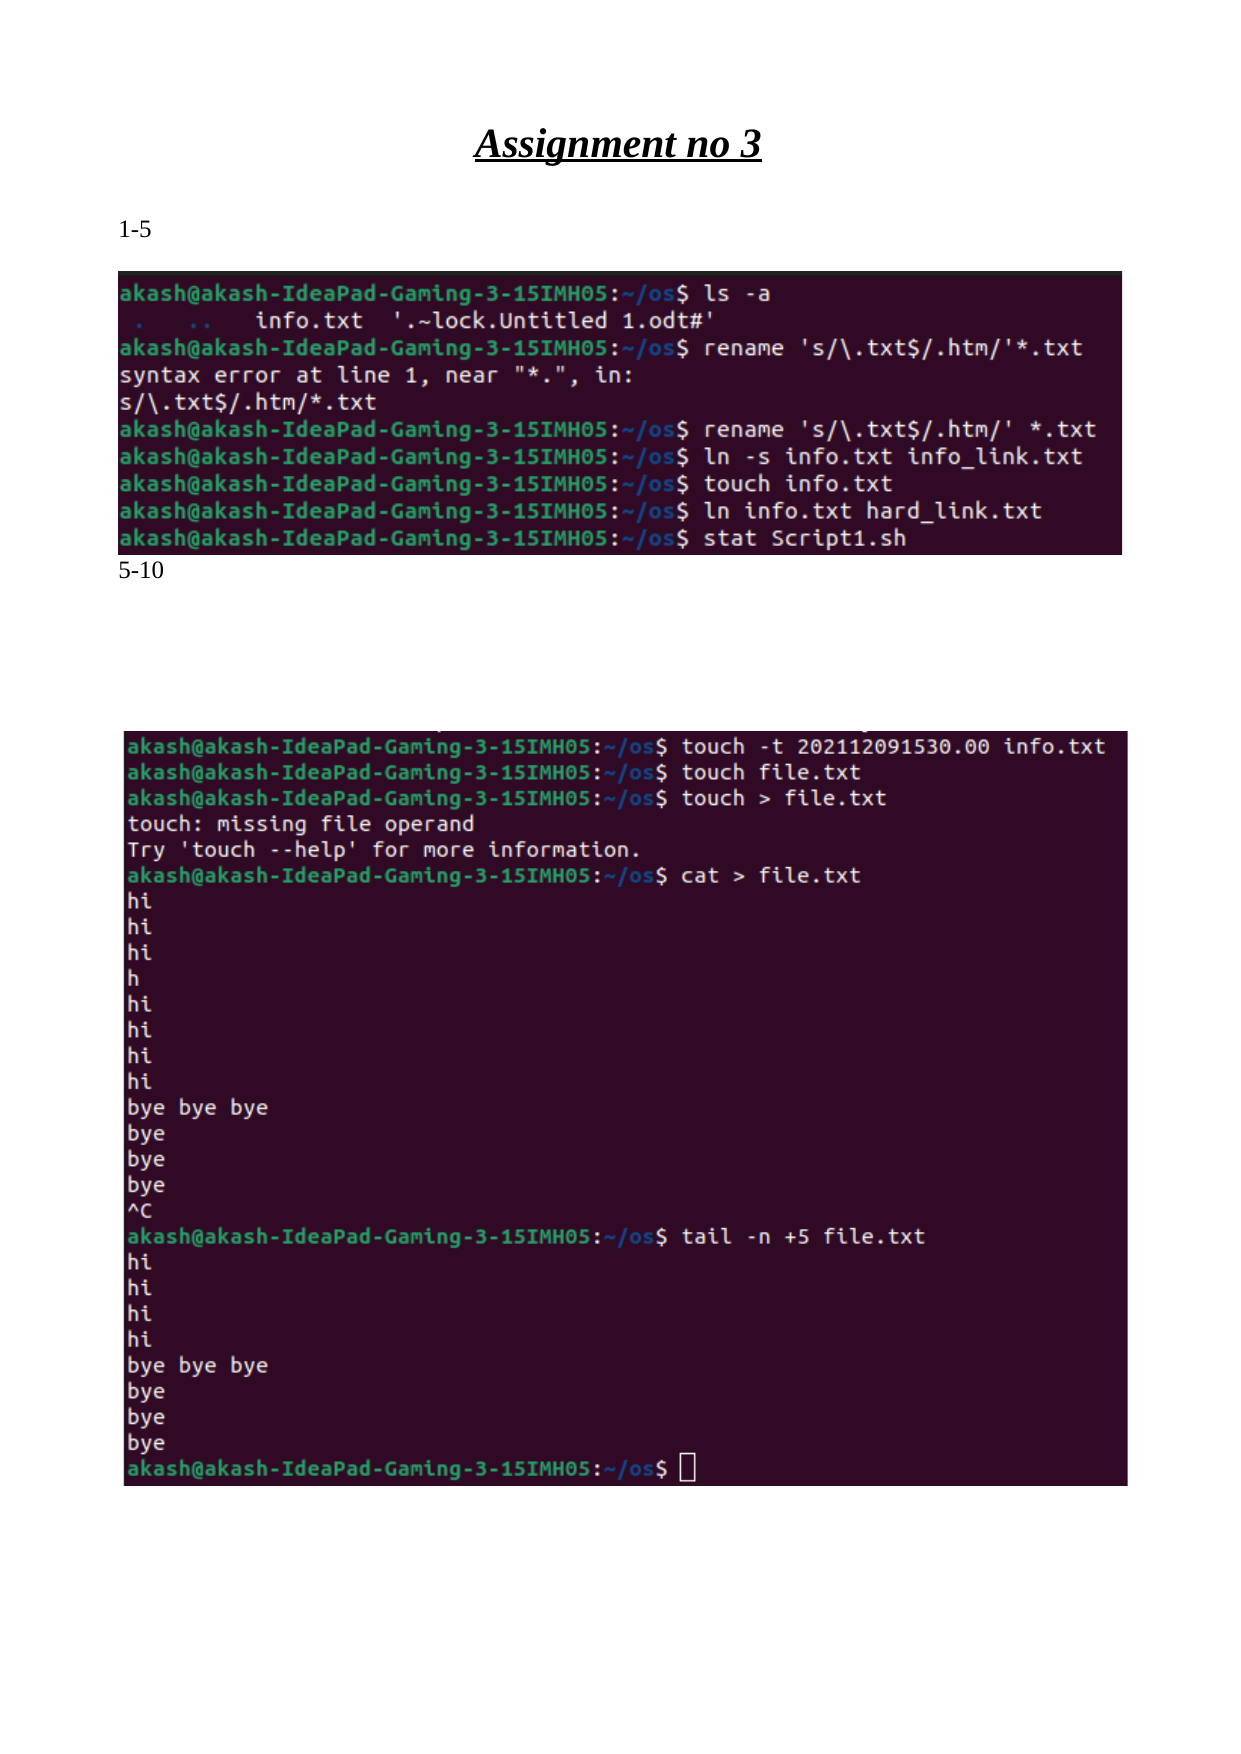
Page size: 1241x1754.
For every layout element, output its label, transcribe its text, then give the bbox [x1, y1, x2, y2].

text 1-5 [118, 214, 1122, 243]
picture [123, 731, 1128, 1486]
picture [118, 271, 1123, 555]
text Assignment no 3 [118, 118, 1122, 166]
text 5-10 [118, 555, 1122, 583]
